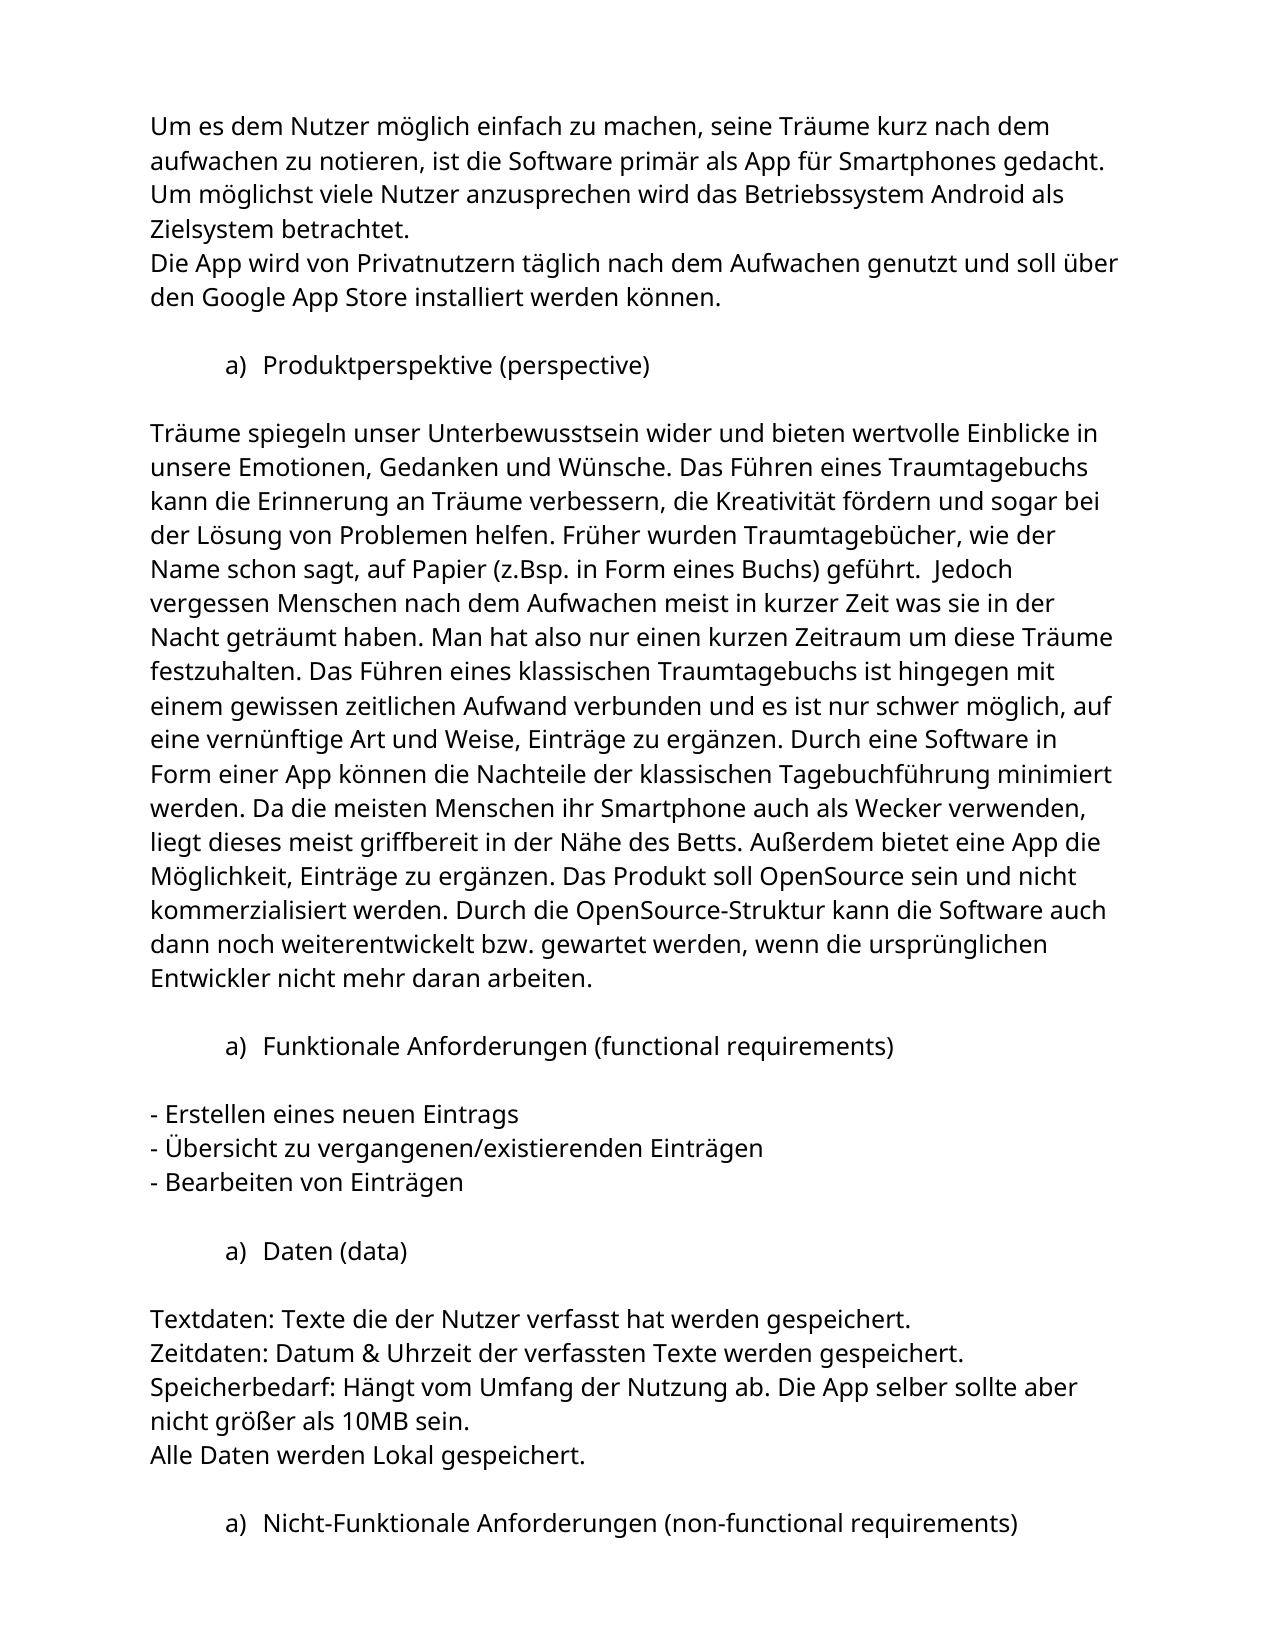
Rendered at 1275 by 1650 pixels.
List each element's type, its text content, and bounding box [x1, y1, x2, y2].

text Zeitdaten: Datum & Uhrzeit der verfassten Texte werden gespeichert. [150, 1335, 1125, 1369]
list Daten (data) [225, 1233, 1125, 1267]
text Träume spiegeln unser Unterbewusstsein wider und bieten wertvolle Einblicke in unsere Emotionen, Gedanken und Wünsche. Das Führen eines Traumtagebuchs kann die Erinnerung an Träume verbessern, die Kreativität fördern und sogar bei der Lösung von Problemen helfen. Früher wurden Traumtagebücher, wie der Name schon sagt, auf Papier (z.Bsp. in Form eines Buchs) geführt. Jedoch vergessen Menschen nach dem Aufwachen meist in kurzer Zeit was sie in der Nacht geträumt haben. Man hat also nur einen kurzen Zeitraum um diese Träume festzuhalten. Das Führen eines klassischen Traumtagebuchs ist hingegen mit einem gewissen zeitlichen Aufwand verbunden und es ist nur schwer möglich, auf eine vernünftige Art und Weise, Einträge zu ergänzen. Durch eine Software in Form einer App können die Nachteile der klassischen Tagebuchführung minimiert werden. Da die meisten Menschen ihr Smartphone auch als Wecker verwenden, liegt dieses meist griffbereit in der Nähe des Betts. Außerdem bietet eine App die Möglichkeit, Einträge zu ergänzen. Das Produkt soll OpenSource sein und nicht kommerzialisiert werden. Durch die OpenSource-Struktur kann die Software auch dann noch weiterentwickelt bzw. gewartet werden, wenn die ursprünglichen Entwickler nicht mehr daran arbeiten. [150, 416, 1125, 995]
text - Bearbeiten von Einträgen [150, 1165, 1125, 1199]
text Textdaten: Texte die der Nutzer verfasst hat werden gespeichert. [150, 1301, 1125, 1335]
list Nicht-Funktionale Anforderungen (non-functional requirements) [225, 1506, 1125, 1540]
text Die App wird von Privatnutzern täglich nach dem Aufwachen genutzt und soll über den Google App Store installiert werden können. [150, 245, 1125, 313]
list Funktionale Anforderungen (functional requirements) [225, 1029, 1125, 1063]
text - Übersicht zu vergangenen/existierenden Einträgen [150, 1131, 1125, 1165]
text - Erstellen eines neuen Eintrags [150, 1097, 1125, 1131]
text Speicherbedarf: Hängt vom Umfang der Nutzung ab. Die App selber sollte aber nicht größer als 10MB sein. [150, 1369, 1125, 1437]
list Produktperspektive (perspective) [225, 347, 1125, 382]
text Um es dem Nutzer möglich einfach zu machen, seine Träume kurz nach dem aufwachen zu notieren, ist die Software primär als App für Smartphones gedacht. Um möglichst viele Nutzer anzusprechen wird das Betriebssystem Android als Zielsystem betrachtet. [150, 109, 1125, 245]
text Alle Daten werden Lokal gespeichert. [150, 1437, 1125, 1472]
